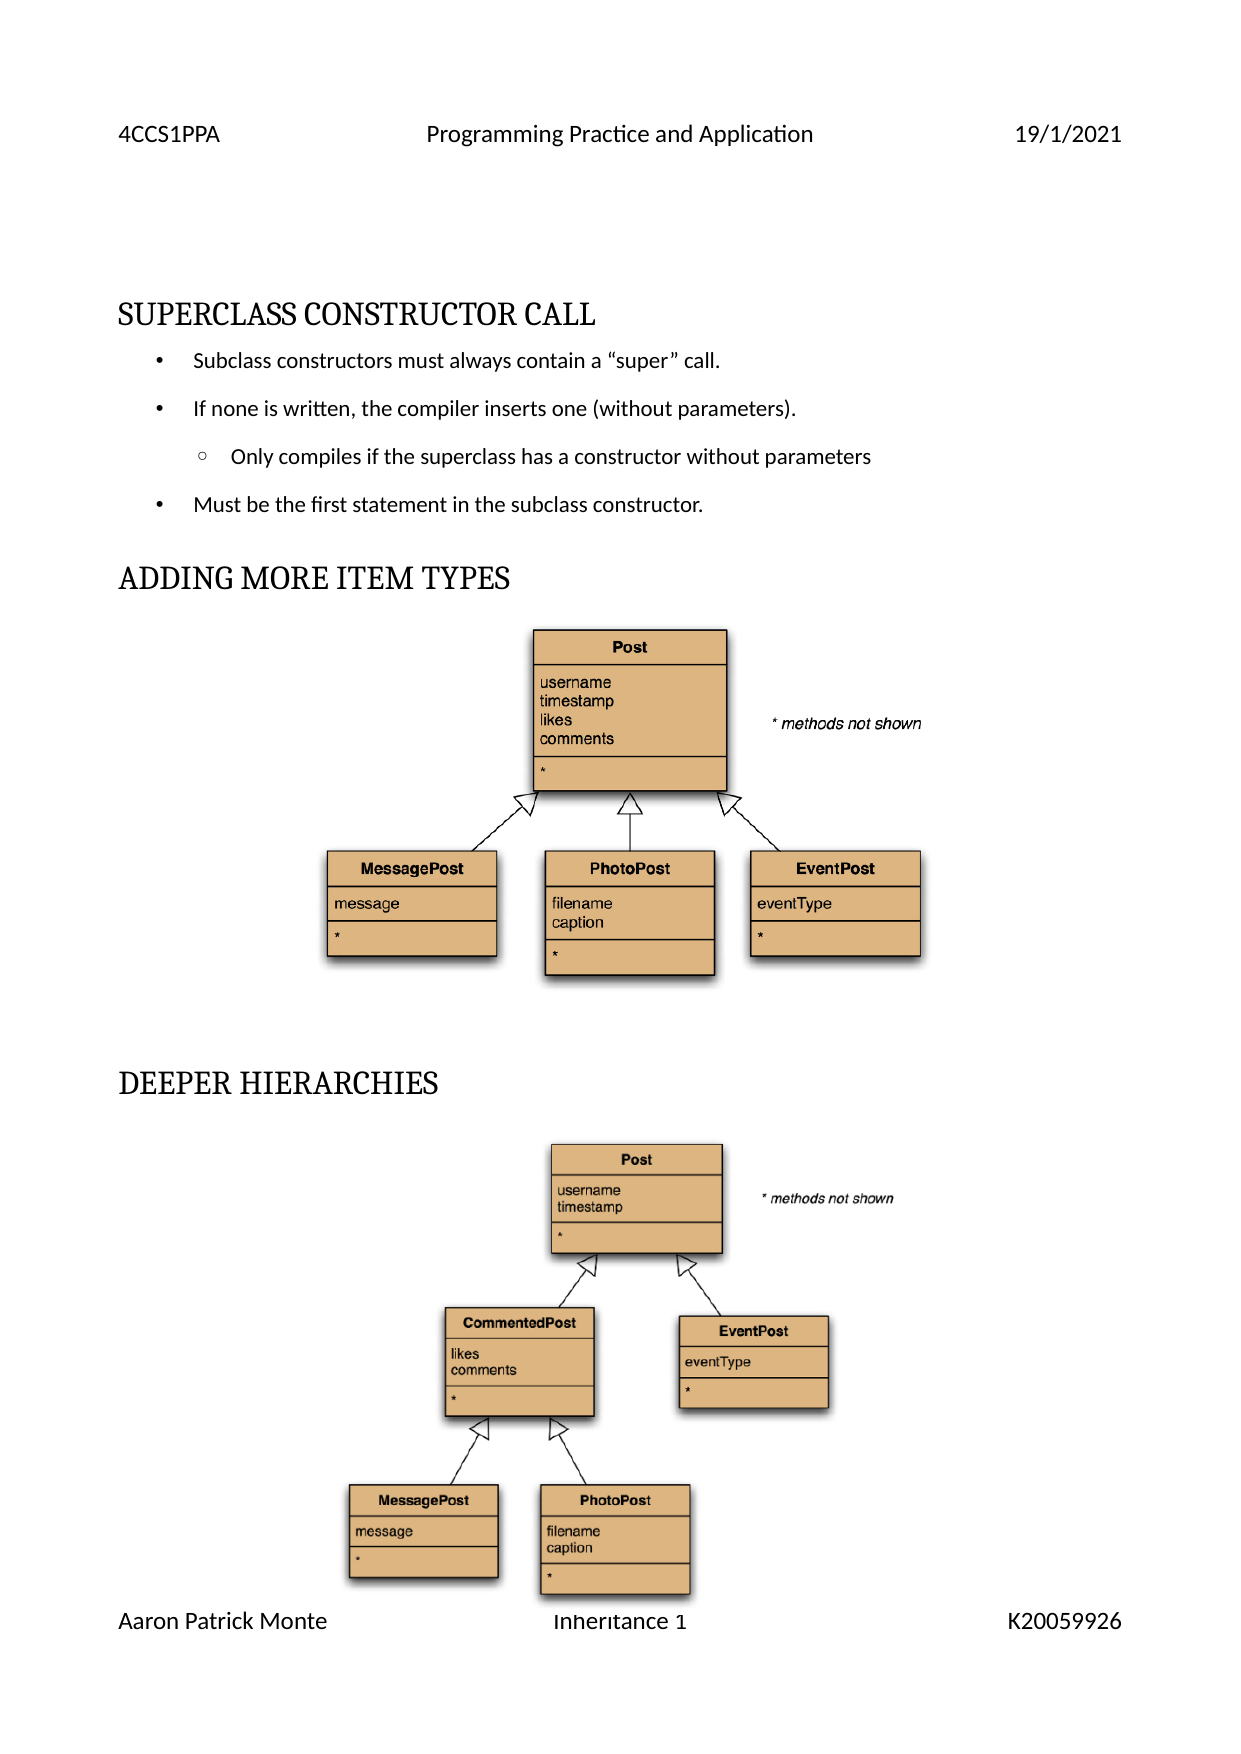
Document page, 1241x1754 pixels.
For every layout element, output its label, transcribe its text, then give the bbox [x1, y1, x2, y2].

subtitle Adding more item types [118, 559, 1122, 598]
list If none is written, the compiler inserts one (without parameters). [156, 394, 1122, 422]
subtitle Deeper Hierarchies [118, 1064, 1122, 1103]
list Only compiles if the superclass has a constructor without parameters [193, 442, 1122, 471]
list Must be the first statement in the subclass constructor. [156, 491, 1122, 519]
picture [302, 613, 939, 995]
subtitle Superclass Constructor call [118, 295, 1122, 334]
list Subclass constructors must always contain a “super” call. [156, 346, 1122, 374]
picture [331, 1117, 910, 1615]
